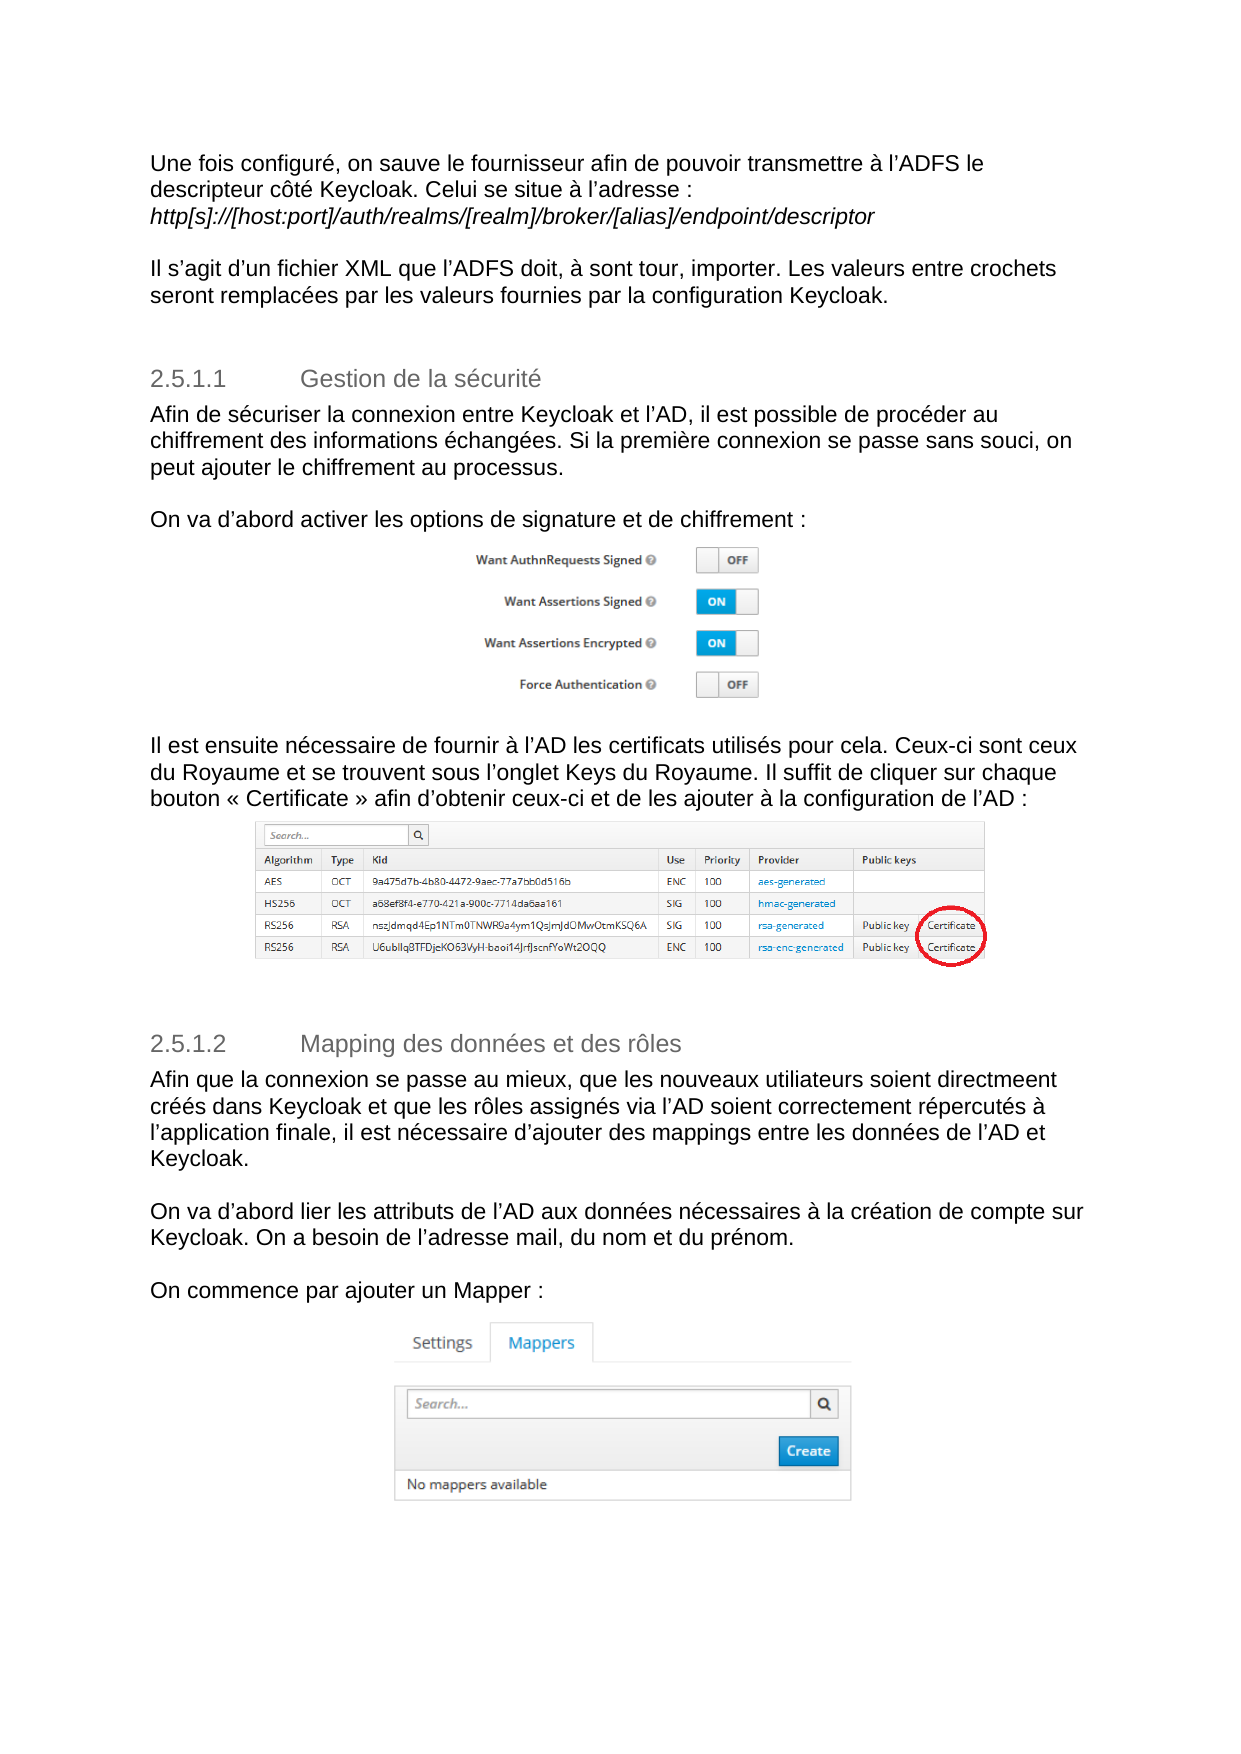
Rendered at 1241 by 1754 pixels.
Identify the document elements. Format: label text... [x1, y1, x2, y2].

text Afin de sécuriser la connexion entre Keycloak et l’AD, il est possible de procéder au chiffrement des informations échangées. Si la première connexion se passe sans souci, on peut ajouter le chiffrement au processus. [150, 401, 1090, 480]
picture [463, 543, 778, 706]
subtitle Mapping des données et des rôles [150, 1029, 1090, 1058]
text Il est ensuite nécessaire de fournir à l’AD les certificats utilisés pour cela. Ceux-ci sont ceux du Royaume et se trouvent sous l’onglet Keys du Royaume. Il suffit de cliquer sur chaque bouton « Certificate » afin d’obtenir ceux-ci et de les ajouter à la configuration de l’AD : [150, 732, 1090, 811]
text On va d’abord lier les attributs de l’AD aux données nécessaires à la création de compte sur Keycloak. On a besoin de l’adresse mail, du nom et du prénom. [150, 1198, 1090, 1251]
text On commence par ajouter un Mapper : [150, 1277, 1090, 1303]
picture [377, 1313, 863, 1510]
text Une fois configuré, on sauve le fournisseur afin de pouvoir transmettre à l’ADFS le descripteur côté Keycloak. Celui se situe à l’adresse : http[s]://[host:port]/auth/realms/[realm]/broker/[alias]/endpoint/descriptor [150, 150, 1090, 229]
text Il s’agit d’un fichier XML que l’ADFS doit, à sont tour, importer. Les valeurs entre crochets seront remplacées par les valeurs fournies par la configuration Keycloak. [150, 255, 1090, 308]
text Afin que la connexion se passe au mieux, que les nouveaux utiliateurs soient directmeent créés dans Keycloak et que les rôles assignés via l’AD soient correctement répercutés à l’application finale, il est nécessaire d’ajouter des mappings entre les données de l’AD et Keycloak. [150, 1066, 1090, 1172]
text On va d’abord activer les options de signature et de chiffrement : [150, 506, 1090, 532]
picture [244, 811, 996, 974]
subtitle Gestion de la sécurité [150, 364, 1090, 392]
